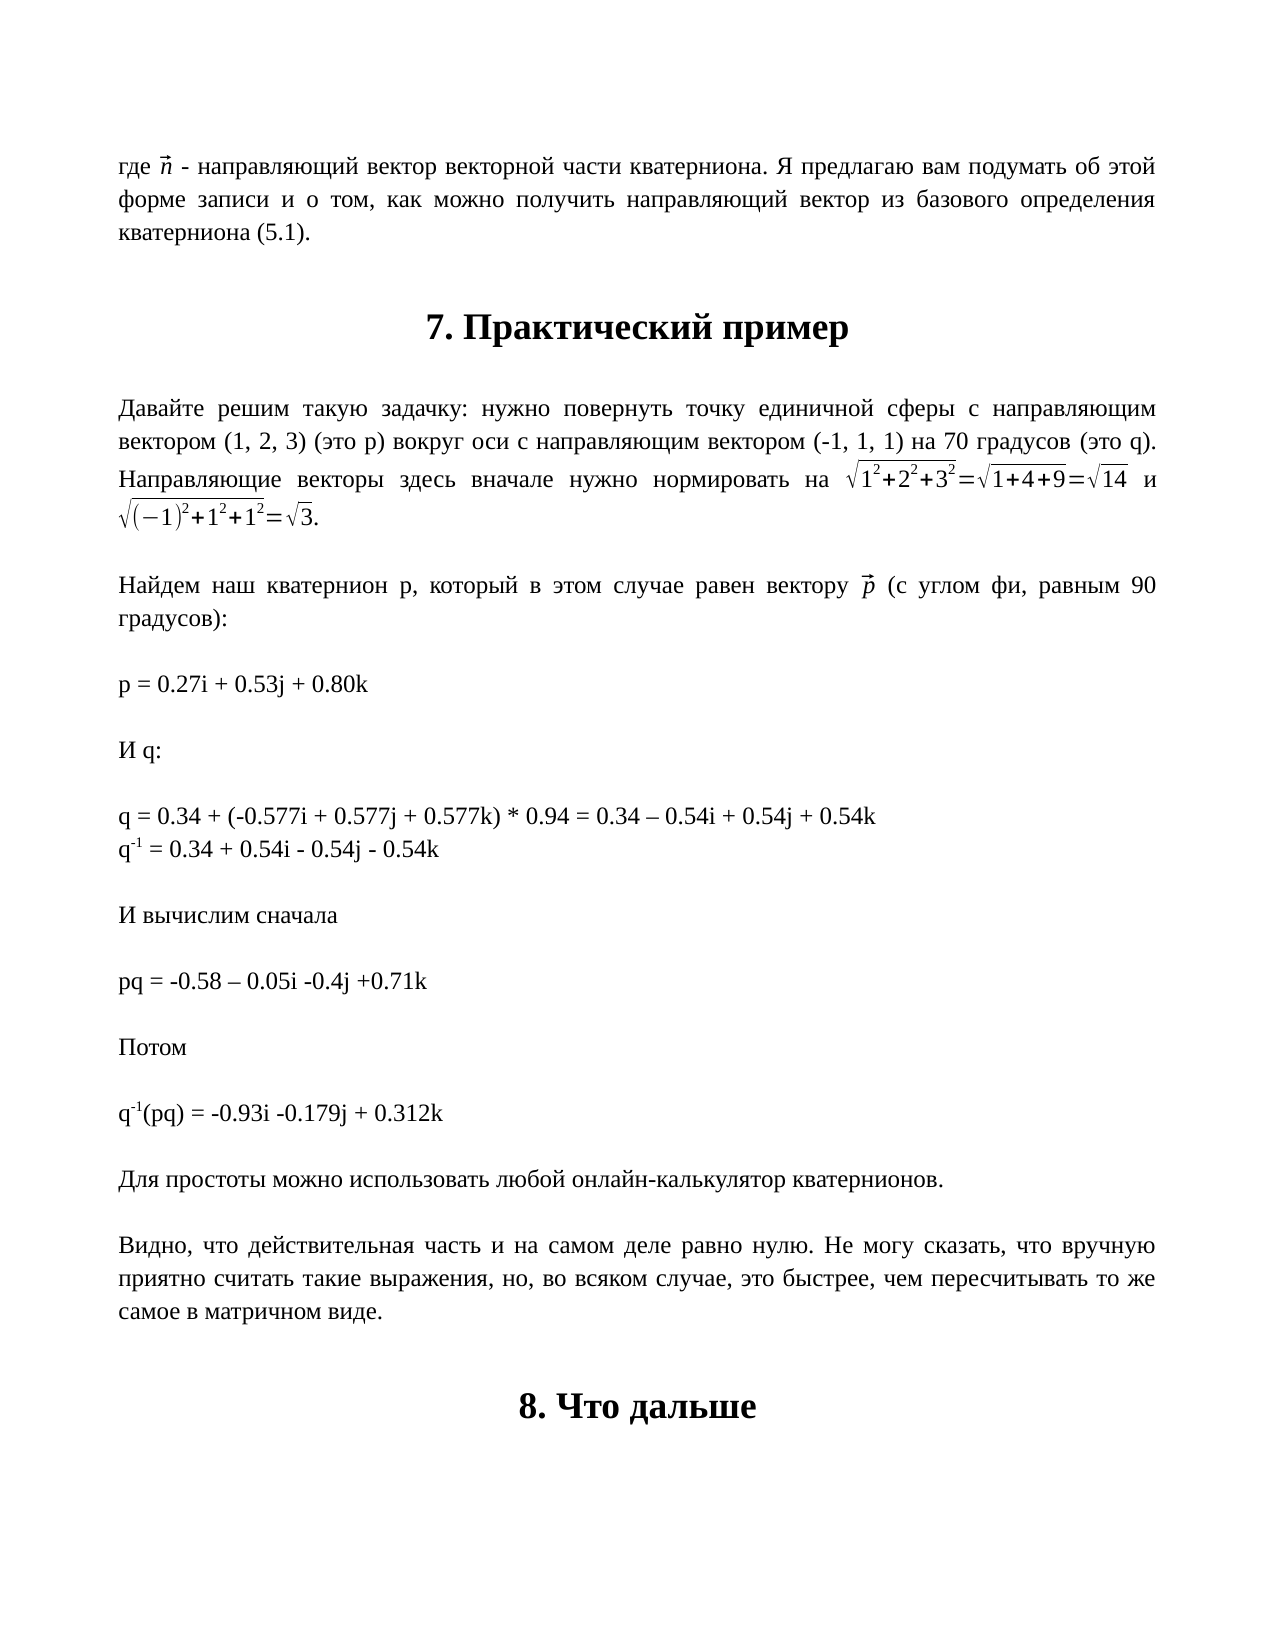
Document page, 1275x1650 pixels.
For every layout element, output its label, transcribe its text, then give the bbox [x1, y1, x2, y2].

text q-1 = 0.34 + 0.54i - 0.54j - 0.54k [118, 834, 1157, 863]
text p = 0.27i + 0.53j + 0.80k [118, 669, 1157, 697]
text q-1(pq) = -0.93i -0.179j + 0.312k [118, 1098, 1157, 1127]
subtitle 7. Практический пример [118, 304, 1157, 347]
text Для простоты можно использовать любой онлайн-калькулятор кватернионов. [118, 1164, 1157, 1193]
text И q: [118, 735, 1157, 763]
text Потом [118, 1032, 1157, 1061]
text Видно, что действительная часть и на самом деле равно нулю. Не могу сказать, что вручную приятно считать такие выражения, но, во всяком случае, это быстрее, чем пересчитывать то же самое в матричном виде. [118, 1230, 1157, 1325]
text где - направляющий вектор векторной части кватерниона. Я предлагаю вам подумать об этой форме записи и о том, как можно получить направляющий вектор из базового определения кватерниона (5.1). [118, 151, 1157, 246]
subtitle 8. Что дальше [118, 1383, 1157, 1426]
text pq = -0.58 – 0.05i -0.4j +0.71k [118, 966, 1157, 995]
text q = 0.34 + (-0.577i + 0.577j + 0.577k) * 0.94 = 0.34 – 0.54i + 0.54j + 0.54k [118, 801, 1157, 829]
text Найдем наш кватернион p, который в этом случае равен вектору (с углом фи, равным 90 градусов): [118, 570, 1157, 631]
text И вычислим сначала [118, 900, 1157, 929]
text Давайте решим такую задачку: нужно повернуть точку единичной сферы с направляющим вектором (1, 2, 3) (это p) вокруг оси с направляющим вектором (-1, 1, 1) на 70 градусов (это q). Направляющие векторы здесь вначале нужно нормировать на и . [118, 393, 1157, 532]
